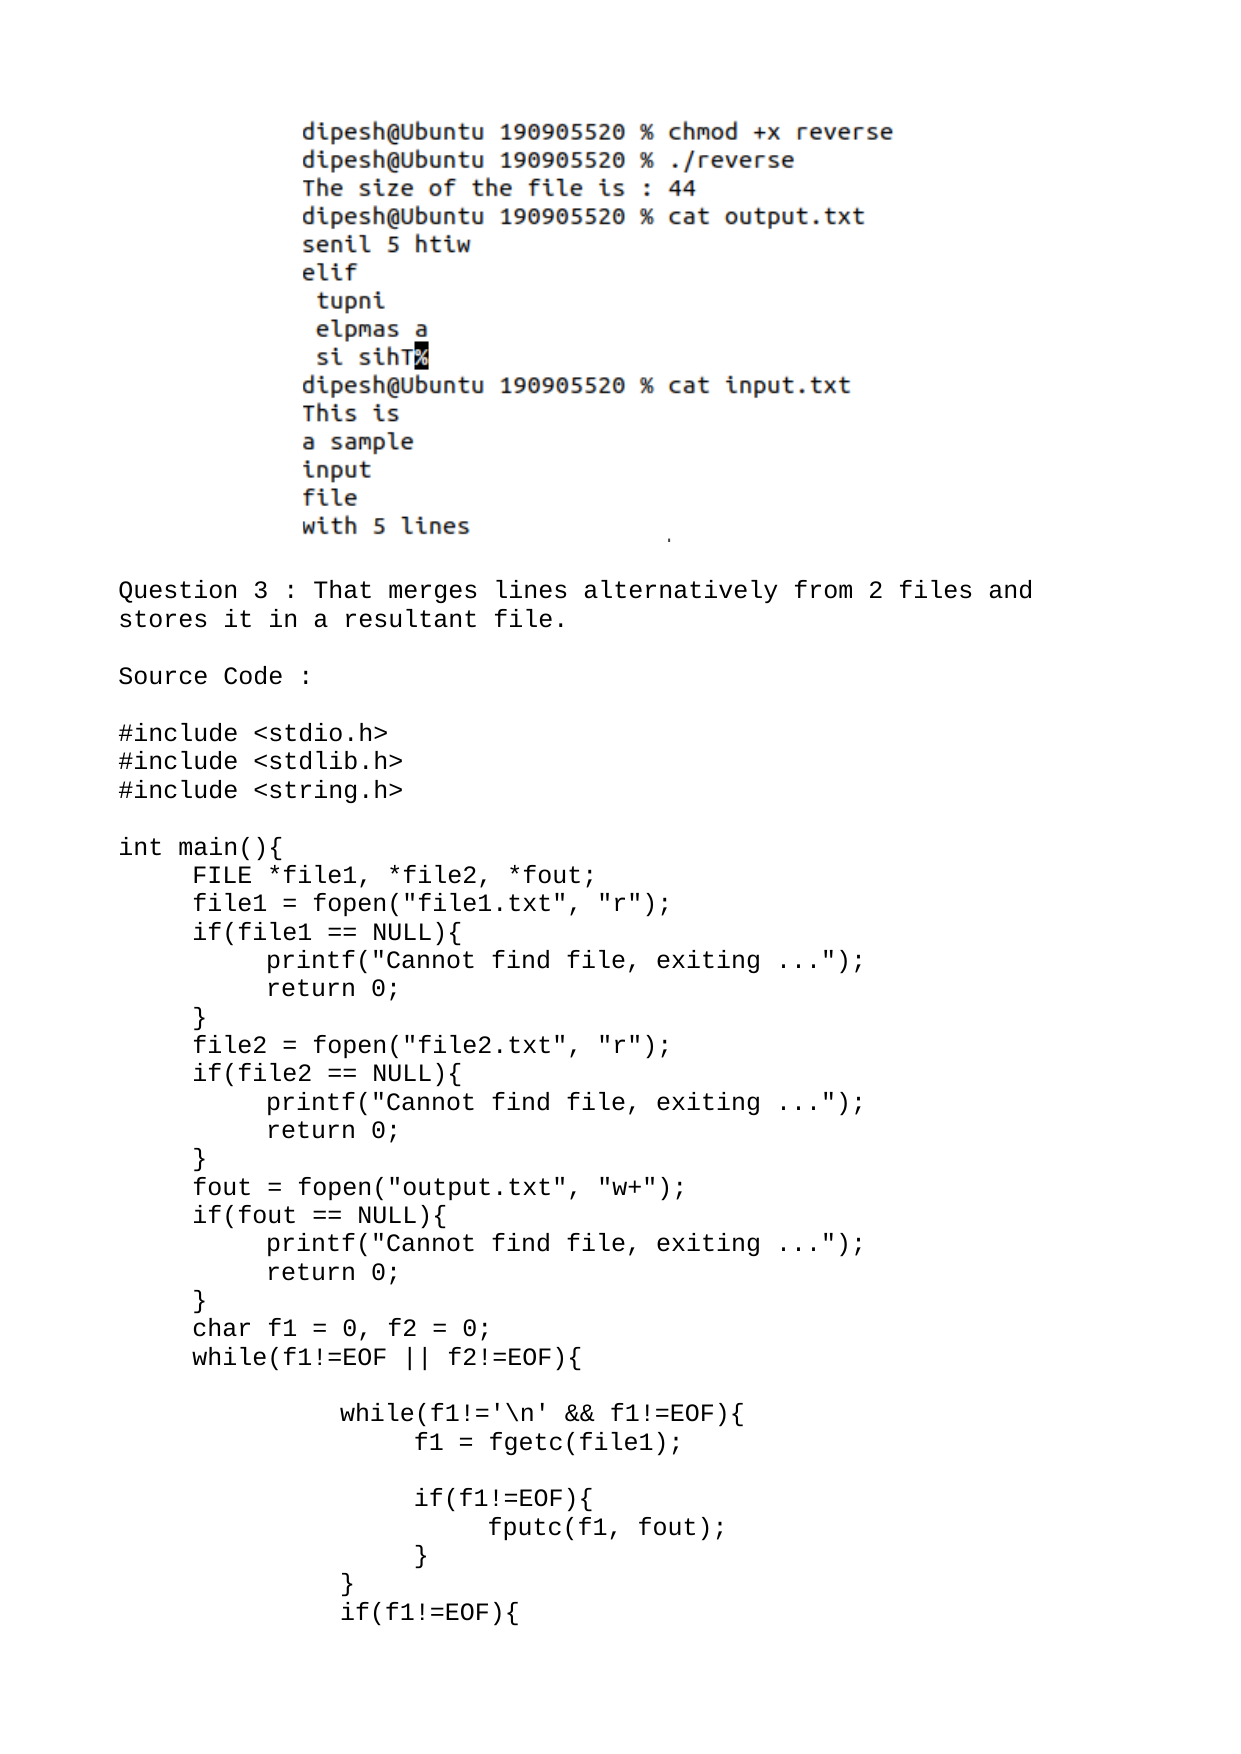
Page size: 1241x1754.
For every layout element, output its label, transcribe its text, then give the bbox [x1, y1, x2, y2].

text if(file2 == NULL){ [118, 1061, 1122, 1089]
text printf("Cannot find file, exiting ..."); [118, 1089, 1122, 1118]
text fputc(f1, fout); [118, 1514, 1122, 1543]
text file1 = fopen("file1.txt", "r"); [118, 891, 1122, 919]
text #include <stdio.h> [118, 721, 1122, 749]
text while(f1!='\n' && f1!=EOF){ [118, 1401, 1122, 1429]
text } [118, 1543, 1122, 1571]
text } [118, 1146, 1122, 1174]
text if(f1!=EOF){ [118, 1599, 1122, 1628]
text while(f1!=EOF || f2!=EOF){ [118, 1344, 1122, 1373]
text if(file1 == NULL){ [118, 919, 1122, 948]
text } [118, 1571, 1122, 1599]
picture [302, 118, 938, 542]
text if(fout == NULL){ [118, 1203, 1122, 1231]
text char f1 = 0, f2 = 0; [118, 1316, 1122, 1344]
text #include <string.h> [118, 777, 1122, 806]
text return 0; [118, 976, 1122, 1004]
text } [118, 1004, 1122, 1033]
text printf("Cannot find file, exiting ..."); [118, 948, 1122, 976]
text Source Code : [118, 663, 1122, 692]
text fout = fopen("output.txt", "w+"); [118, 1174, 1122, 1203]
text f1 = fgetc(file1); [118, 1429, 1122, 1458]
text file2 = fopen("file2.txt", "r"); [118, 1033, 1122, 1061]
text return 0; [118, 1118, 1122, 1146]
text if(f1!=EOF){ [118, 1486, 1122, 1514]
text #include <stdlib.h> [118, 749, 1122, 777]
text Question 3 : That merges lines alternatively from 2 files and stores it in a resultant file. [118, 578, 1122, 635]
text return 0; [118, 1259, 1122, 1288]
text } [118, 1288, 1122, 1316]
text FILE *file1, *file2, *fout; [118, 863, 1122, 891]
text printf("Cannot find file, exiting ..."); [118, 1231, 1122, 1259]
text int main(){ [118, 834, 1122, 863]
